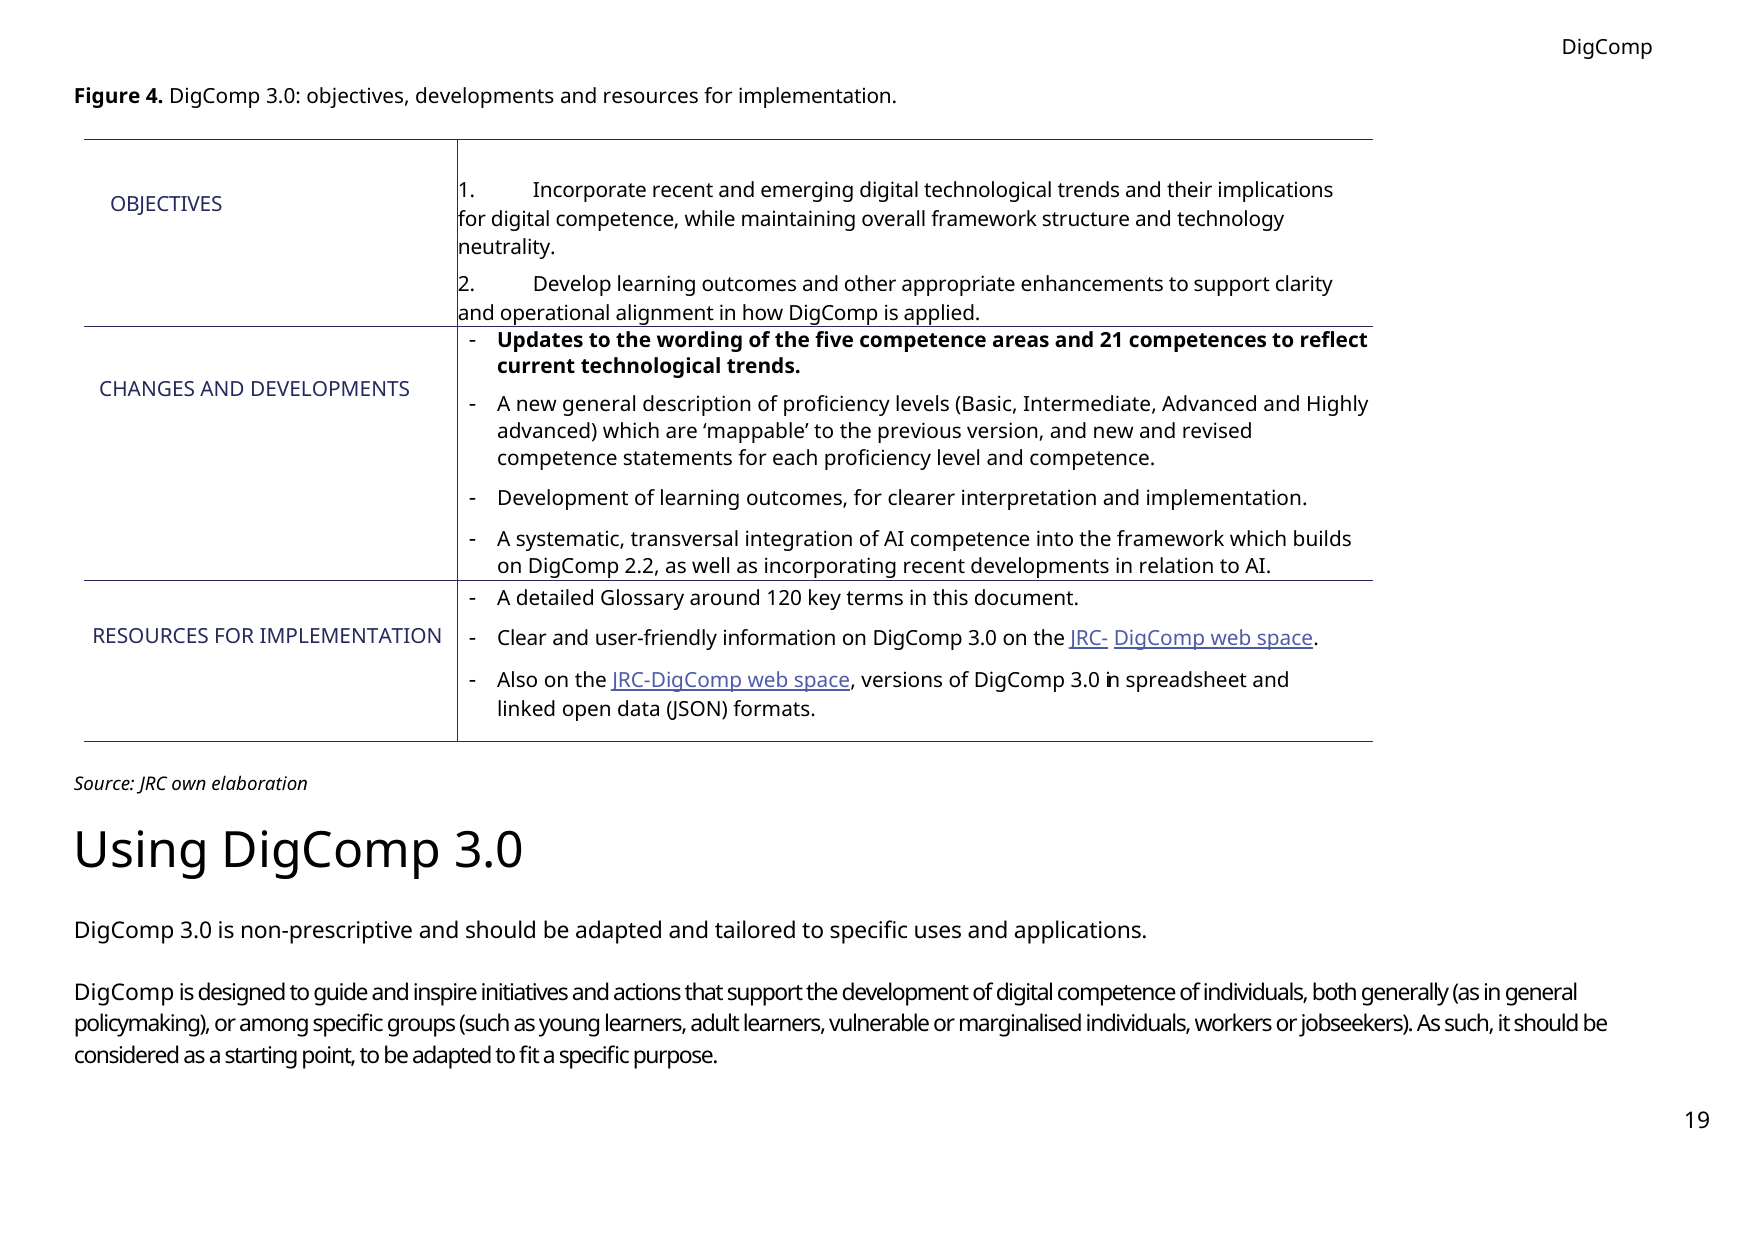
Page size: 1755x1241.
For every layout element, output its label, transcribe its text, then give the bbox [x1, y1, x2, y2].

table_cell RESOURCES FOR IMPLEMENTATION [84, 581, 457, 741]
text DigComp 3.0 is non-prescriptive and should be adapted and tailored to specific uses and applications. [74, 913, 1710, 945]
subtitle Using DigComp 3.0 [74, 814, 1710, 882]
table_cell A detailed Glossary around 120 key terms in this document. Clear and user-friendly information on DigComp 3.0 on the JRC- DigComp web space. Also on the JRC-DigComp web space, versions of DigComp 3.0 in spreadsheet and linked open data (JSON) formats. [458, 581, 1373, 741]
text DigComp is designed to guide and inspire initiatives and actions that support the development of digital competence of individuals, both generally (as in general policymaking), or among specific groups (such as young learners, adult learners, vulnerable or marginalised individuals, workers or jobseekers). As such, it should be considered as a starting point, to be adapted to fit a specific purpose. [74, 976, 1710, 1070]
text Figure 4. DigComp 3.0: objectives, developments and resources for implementation. [74, 82, 1710, 110]
table_header OBJECTIVES [84, 140, 457, 326]
table_cell CHANGES AND DEVELOPMENTS [84, 327, 457, 580]
text Source: JRC own elaboration [74, 771, 1681, 796]
table_cell Updates to the wording of the five competence areas and 21 competences to reflect current technological trends. A new general description of proficiency levels (Basic, Intermediate, Advanced and Highly advanced) which are ‘mappable’ to the previous version, and new and revised competence statements for each proficiency level and competence. Development of learning outcomes, for clearer interpretation and implementation. A systematic, transversal integration of AI competence into the framework which builds on DigComp 2.2, as well as incorporating recent developments in relation to AI. [458, 327, 1373, 580]
table_header Incorporate recent and emerging digital technological trends and their implications for digital competence, while maintaining overall framework structure and technology neutrality. Develop learning outcomes and other appropriate enhancements to support clarity and operational alignment in how DigComp is applied. [458, 140, 1373, 326]
